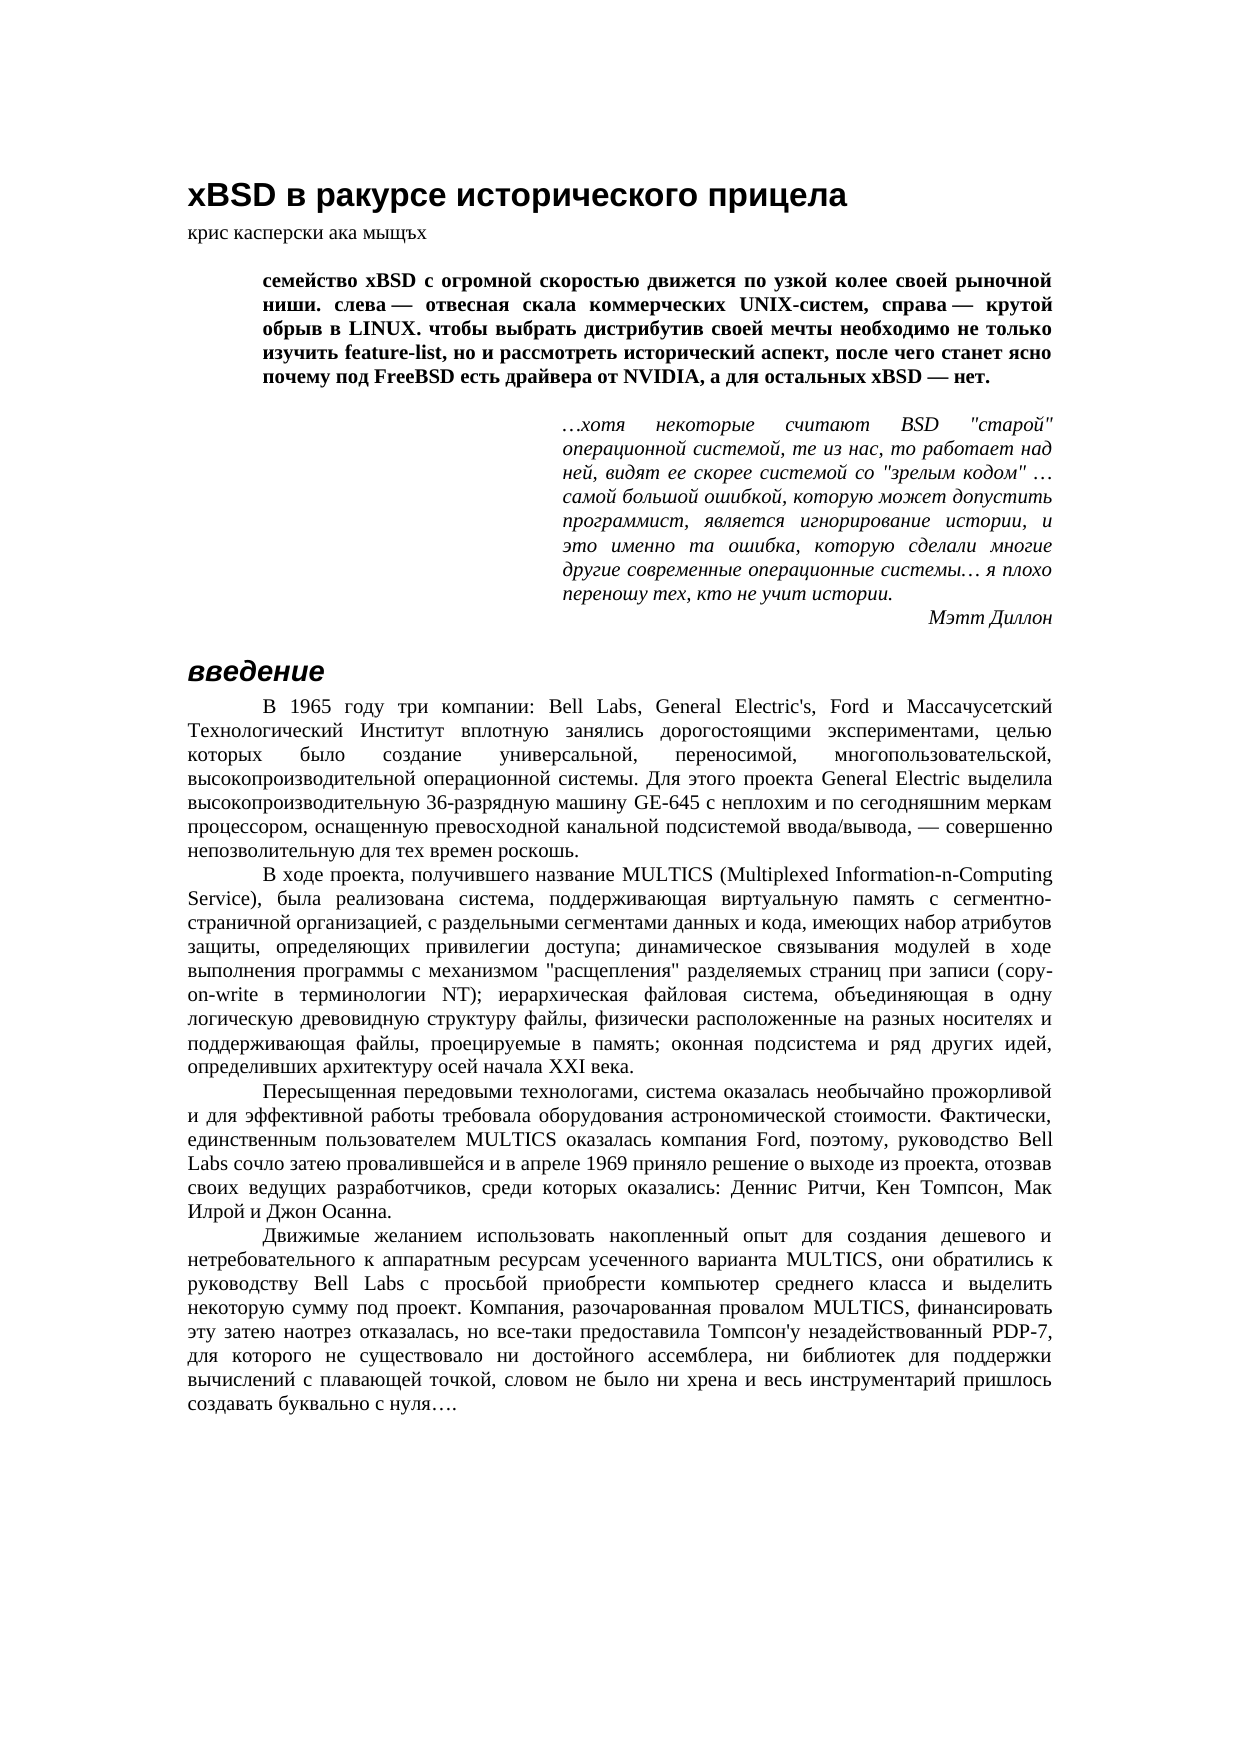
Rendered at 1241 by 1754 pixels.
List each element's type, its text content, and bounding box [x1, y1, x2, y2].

text крис касперски ака мыщъх [187, 220, 1053, 244]
text Пересыщенная передовыми технологами, система оказалась необычайно прожорливой и для эффективной работы требовала оборудования астрономической стоимости. Фактически, единственным пользователем MULTICS оказалась компания Ford, поэтому, руководство Bell Labs сочло затею провалившейся и в апреле 1969 приняло решение о выходе из проекта, отозвав своих ведущих разработчиков, среди которых оказались: Деннис Ритчи, Кен Томпсон, Мак Илрой и Джон Осанна. [187, 1078, 1053, 1223]
text Движимые желанием использовать накопленный опыт для создания дешевого и нетребовательного к аппаратным ресурсам усеченного варианта MULTICS, они обратились к руководству Bell Labs с просьбой приобрести компьютер среднего класса и выделить некоторую сумму под проект. Компания, разочарованная провалом MULTICS, финансировать эту затею наотрез отказалась, но все-таки предоставила Томпсон'у незадействованный PDP-7, для которого не существовало ни достойного ассемблера, ни библиотек для поддержки вычислений с плавающей точкой, словом не было ни хрена и весь инструментарий пришлось создавать буквально с нуля…. [187, 1223, 1053, 1415]
text В 1965 году три компании: Bell Labs, General Electric's, Ford и Массачусетский Технологический Институт вплотную занялись дорогостоящими экспериментами, целью которых было создание универсальной, переносимой, многопользовательской, высокопроизводительной операционной системы. Для этого проекта General Electric выделила высокопроизводительную 36-разрядную машину GE-645 с неплохим и по сегодняшним меркам процессором, оснащенную превосходной канальной подсистемой ввода/вывода, — совершенно непозволительную для тех времен роскошь. [187, 693, 1053, 862]
text семейство xBSD с огромной скоростью движется по узкой колее своей рыночной ниши. слева — отвесная скала коммерческих UNIX-систем, справа — крутой обрыв в LINUX. чтобы выбрать дистрибутив своей мечты необходимо не только изучить feature-list, но и рассмотреть исторический аспект, после чего станет ясно почему под FreeBSD есть драйвера от NVIDIA, а для остальных xBSD — нет. [262, 268, 1053, 388]
subtitle введение [187, 654, 1053, 687]
text …хотя некоторые считают BSD "старой" операционной системой, те из нас, то работает над ней, видят ее скорее системой со "зрелым кодом" …самой большой ошибкой, которую может допустить программист, является игнорирование истории, и это именно та ошибка, которую сделали многие другие современные операционные системы… я плохо переношу тех, кто не учит истории. [562, 412, 1053, 605]
subtitle xBSD в ракурсе исторического прицела [187, 175, 1053, 213]
text В ходе проекта, получившего название MULTICS (Multiplexed Information-n-Computing Service), была реализована система, поддерживающая виртуальную память с сегментно-страничной организацией, с раздельными сегментами данных и кода, имеющих набор атрибутов защиты, определяющих привилегии доступа; динамическое связывания модулей в ходе выполнения программы с механизмом "расщепления" разделяемых страниц при записи (copy-on-write в терминологии NT); иерархическая файловая система, объединяющая в одну логическую древовидную структуру файлы, физически расположенные на разных носителях и поддерживающая файлы, проецируемые в память; оконная подсистема и ряд других идей, определивших архитектуру осей начала XXI века. [187, 862, 1053, 1078]
text Мэтт Диллон [562, 605, 1053, 629]
